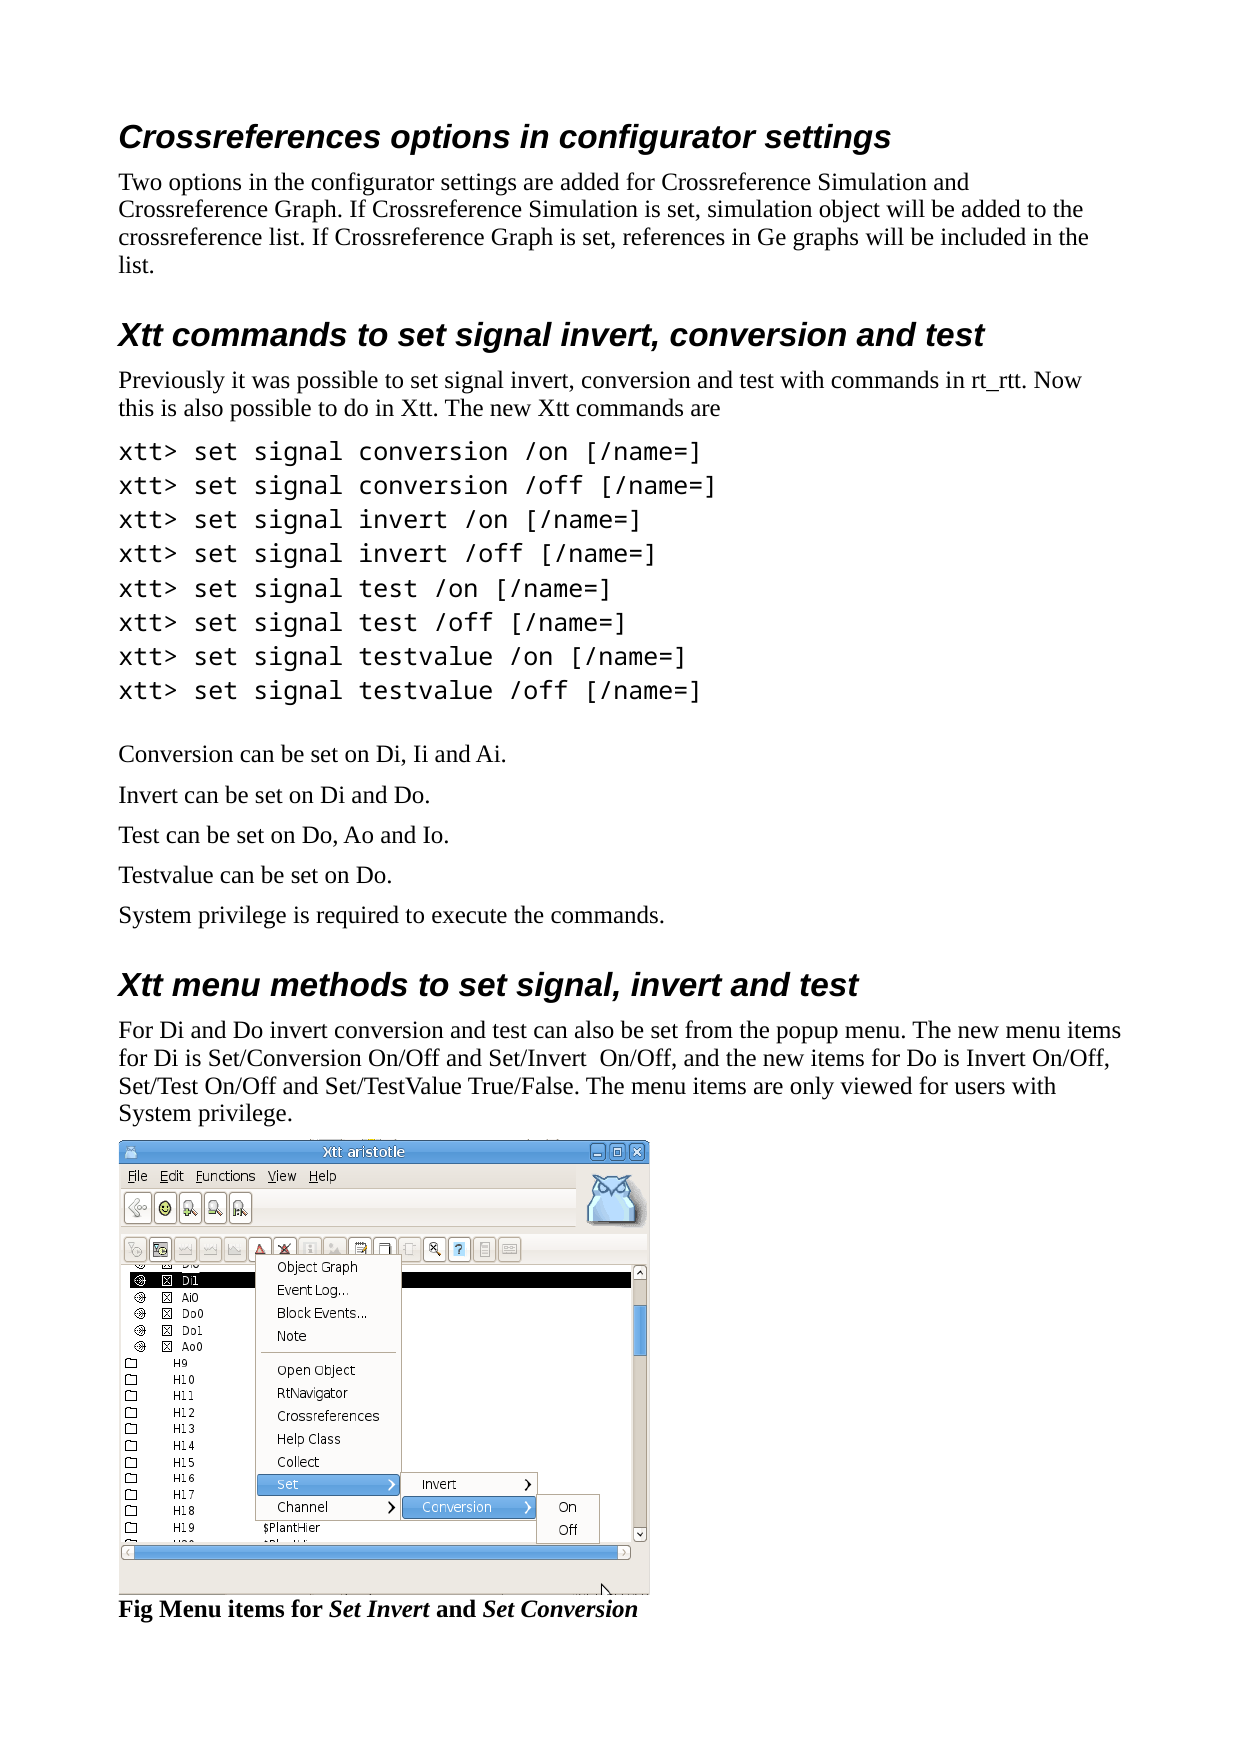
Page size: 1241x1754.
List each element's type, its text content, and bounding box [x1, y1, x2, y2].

text xtt> set signal invert /off [/name=] [118, 536, 1122, 570]
text System privilege is required to execute the commands. [118, 901, 1122, 929]
picture [118, 1139, 650, 1595]
subtitle Xtt commands to set signal invert, conversion and test [118, 316, 1122, 353]
text xtt> set signal conversion /off [/name=] [118, 468, 1122, 502]
text xtt> set signal invert /on [/name=] [118, 502, 1122, 536]
text xtt> set signal conversion /on [/name=] [118, 434, 1122, 468]
text Test can be set on Do, Ao and Io. [118, 821, 1122, 849]
text Previously it was possible to set signal invert, conversion and test with commands in rt_rtt. Now this is also possible to do in Xtt. The new Xtt commands are [118, 366, 1122, 421]
text Conversion can be set on Di, Ii and Ai. [118, 741, 1122, 768]
text xtt> set signal testvalue /on [/name=] [118, 638, 1122, 672]
text xtt> set signal test /on [/name=] [118, 570, 1122, 604]
subtitle Xtt menu methods to set signal, invert and test [118, 967, 1122, 1004]
text xtt> set signal test /off [/name=] [118, 604, 1122, 638]
text Testvalue can be set on Do. [118, 861, 1122, 889]
text For Di and Do invert conversion and test can also be set from the popup menu. The new menu items for Di is Set/Conversion On/Off and Set/Invert On/Off, and the new items for Do is Invert On/Off, Set/Test On/Off and Set/TestValue True/False. The menu items are only viewed for users with System privilege. [118, 1016, 1122, 1127]
text Fig Menu items for Set Invert and Set Conversion [118, 1140, 1122, 1622]
subtitle Crossreferences options in configurator settings [118, 118, 1122, 155]
text Two options in the configurator settings are added for Crossreference Simulation and Crossreference Graph. If Crossreference Simulation is set, simulation object will be added to the crossreference list. If Crossreference Graph is set, references in Ge graphs will be included in the list. [118, 168, 1122, 279]
text Invert can be set on Di and Do. [118, 781, 1122, 808]
text xtt> set signal testvalue /off [/name=] [118, 672, 1122, 706]
